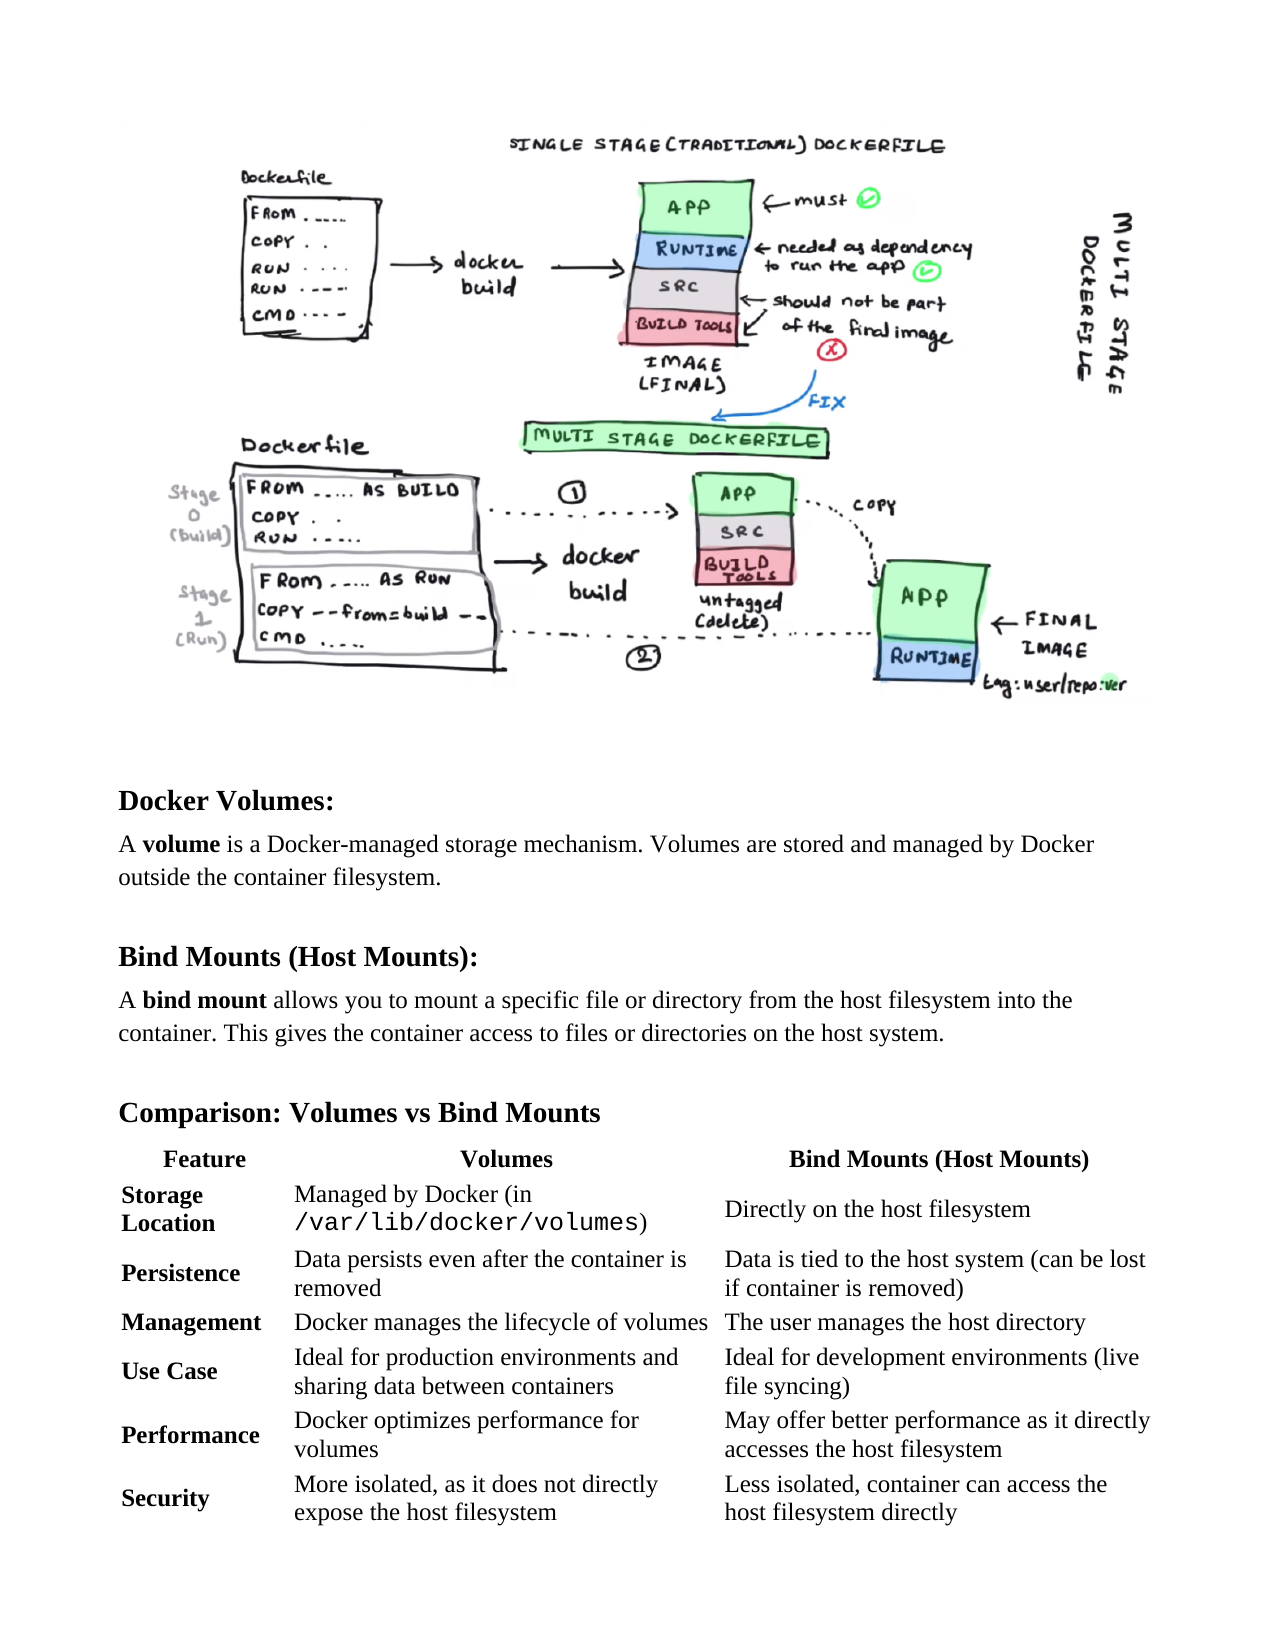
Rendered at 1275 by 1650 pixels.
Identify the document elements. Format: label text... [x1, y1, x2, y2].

subtitle Bind Mounts (Host Mounts): [118, 939, 1157, 973]
table_cell Managed by Docker (in /var/lib/docker/volumes) [291, 1176, 721, 1241]
text A volume is a Docker-managed storage mechanism. Volumes are stored and managed by Docker outside the container filesystem. [118, 829, 1157, 891]
subtitle Docker Volumes: [118, 783, 1157, 816]
table_cell May offer better performance as it directly accesses the host filesystem [721, 1403, 1157, 1466]
table_cell Security [118, 1466, 291, 1529]
table_header Bind Mounts (Host Mounts) [721, 1141, 1157, 1176]
table_cell Directly on the host filesystem [721, 1176, 1157, 1241]
table_cell Management [118, 1305, 291, 1339]
table_cell Ideal for development environments (live file syncing) [721, 1339, 1157, 1402]
table_cell Docker optimizes performance for volumes [291, 1403, 721, 1466]
picture [118, 118, 1157, 702]
table_cell Less isolated, container can access the host filesystem directly [721, 1466, 1157, 1529]
text A bind mount allows you to mount a specific file or directory from the host filesystem into the container. This gives the container access to files or directories on the host system. [118, 985, 1157, 1047]
table_cell The user manages the host directory [721, 1305, 1157, 1339]
subtitle Comparison: Volumes vs Bind Mounts [118, 1095, 1157, 1129]
table_cell Ideal for production environments and sharing data between containers [291, 1339, 721, 1402]
table_cell Data is tied to the host system (can be lost if container is removed) [721, 1241, 1157, 1304]
table_cell Persistence [118, 1241, 291, 1304]
table_cell Performance [118, 1403, 291, 1466]
table_header Feature [118, 1141, 291, 1176]
table_cell Docker manages the lifecycle of volumes [291, 1305, 721, 1339]
table_cell More isolated, as it does not directly expose the host filesystem [291, 1466, 721, 1529]
table_header Volumes [291, 1141, 721, 1176]
table_cell Data persists even after the container is removed [291, 1241, 721, 1304]
table_cell Use Case [118, 1339, 291, 1402]
table_cell Storage Location [118, 1176, 291, 1241]
